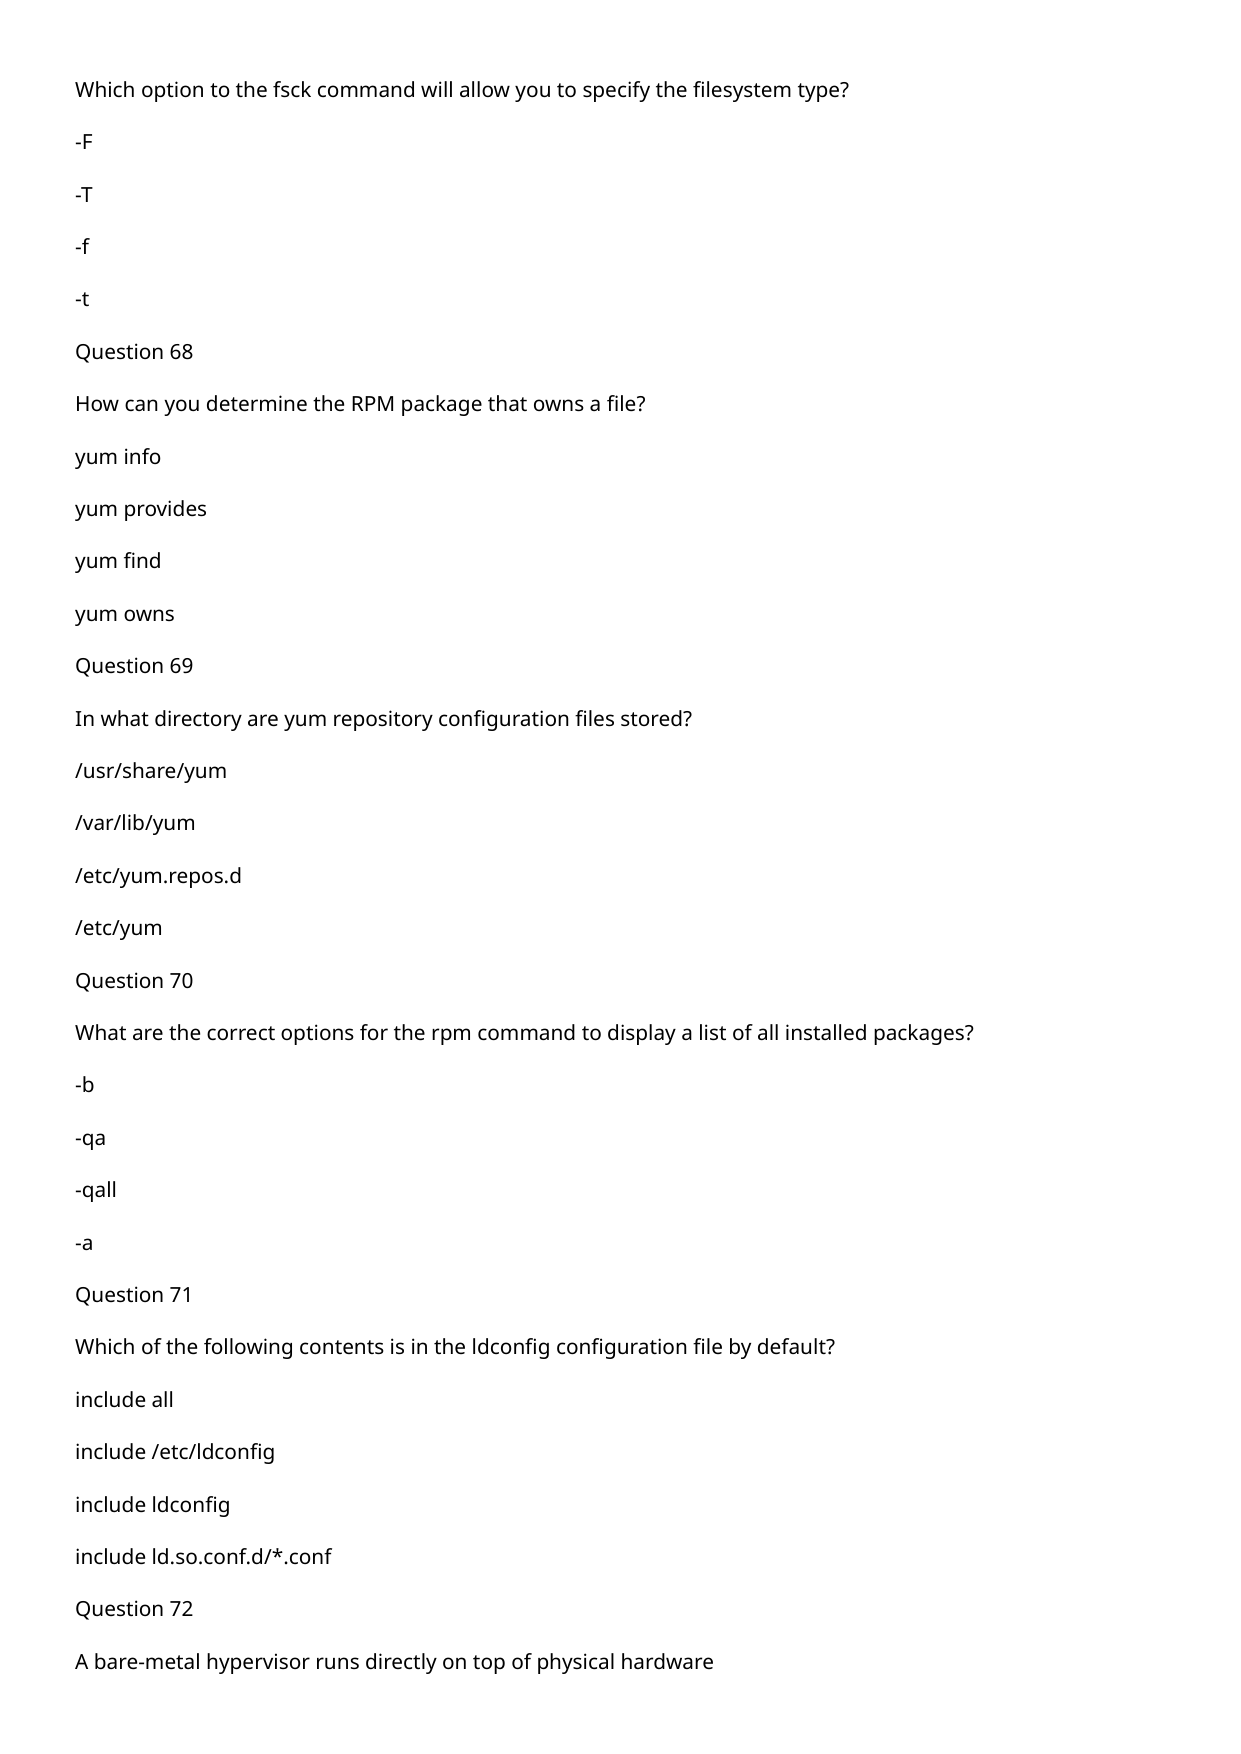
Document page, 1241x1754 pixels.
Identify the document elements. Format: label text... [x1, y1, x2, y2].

text Question 72 [75, 1594, 1165, 1623]
text yum find [75, 547, 1165, 575]
text Question 69 [75, 651, 1165, 680]
text include ld.so.conf.d/*.conf [75, 1542, 1165, 1571]
text -qa [75, 1123, 1165, 1151]
text A bare-metal hypervisor runs directly on top of physical hardware [75, 1647, 1165, 1675]
text -f [75, 232, 1165, 261]
text -T [75, 180, 1165, 208]
text /etc/yum [75, 913, 1165, 942]
text Which of the following contents is in the ldconfig configuration file by default? [75, 1332, 1165, 1361]
text Question 71 [75, 1280, 1165, 1308]
text /etc/yum.repos.d [75, 861, 1165, 889]
text What are the correct options for the rpm command to display a list of all installed packages? [75, 1018, 1165, 1047]
text -t [75, 284, 1165, 313]
text -b [75, 1071, 1165, 1099]
text include /etc/ldconfig [75, 1437, 1165, 1466]
text yum info [75, 442, 1165, 470]
text Which option to the fsck command will allow you to specify the filesystem type? [75, 75, 1165, 103]
text Question 70 [75, 966, 1165, 994]
text Question 68 [75, 337, 1165, 365]
text -a [75, 1228, 1165, 1256]
text include all [75, 1385, 1165, 1413]
text -qall [75, 1175, 1165, 1204]
text yum owns [75, 599, 1165, 627]
text /var/lib/yum [75, 808, 1165, 837]
text include ldconfig [75, 1490, 1165, 1518]
text -F [75, 127, 1165, 156]
text In what directory are yum repository configuration files stored? [75, 704, 1165, 732]
text How can you determine the RPM package that owns a file? [75, 389, 1165, 418]
text yum provides [75, 494, 1165, 523]
text /usr/share/yum [75, 756, 1165, 784]
